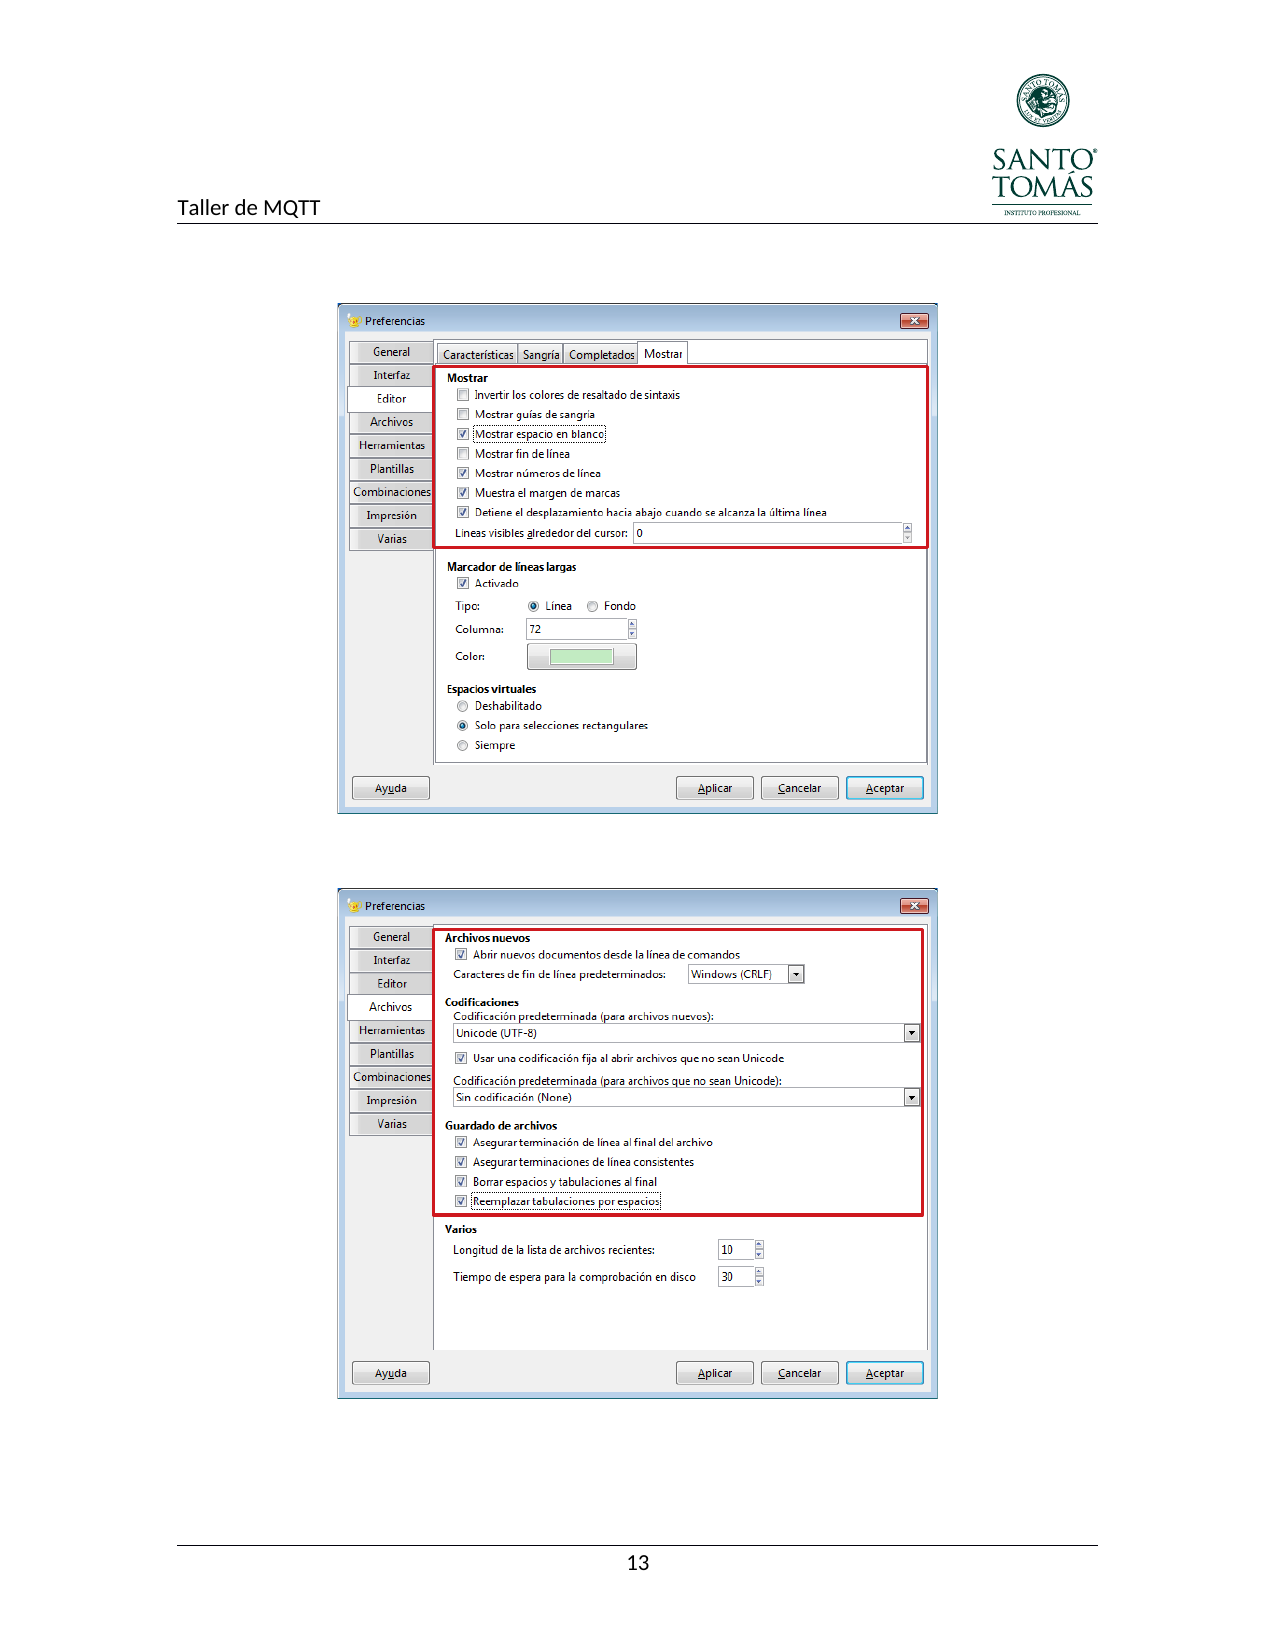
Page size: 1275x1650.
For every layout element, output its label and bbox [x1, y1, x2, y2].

picture [337, 303, 938, 814]
picture [337, 888, 938, 1399]
